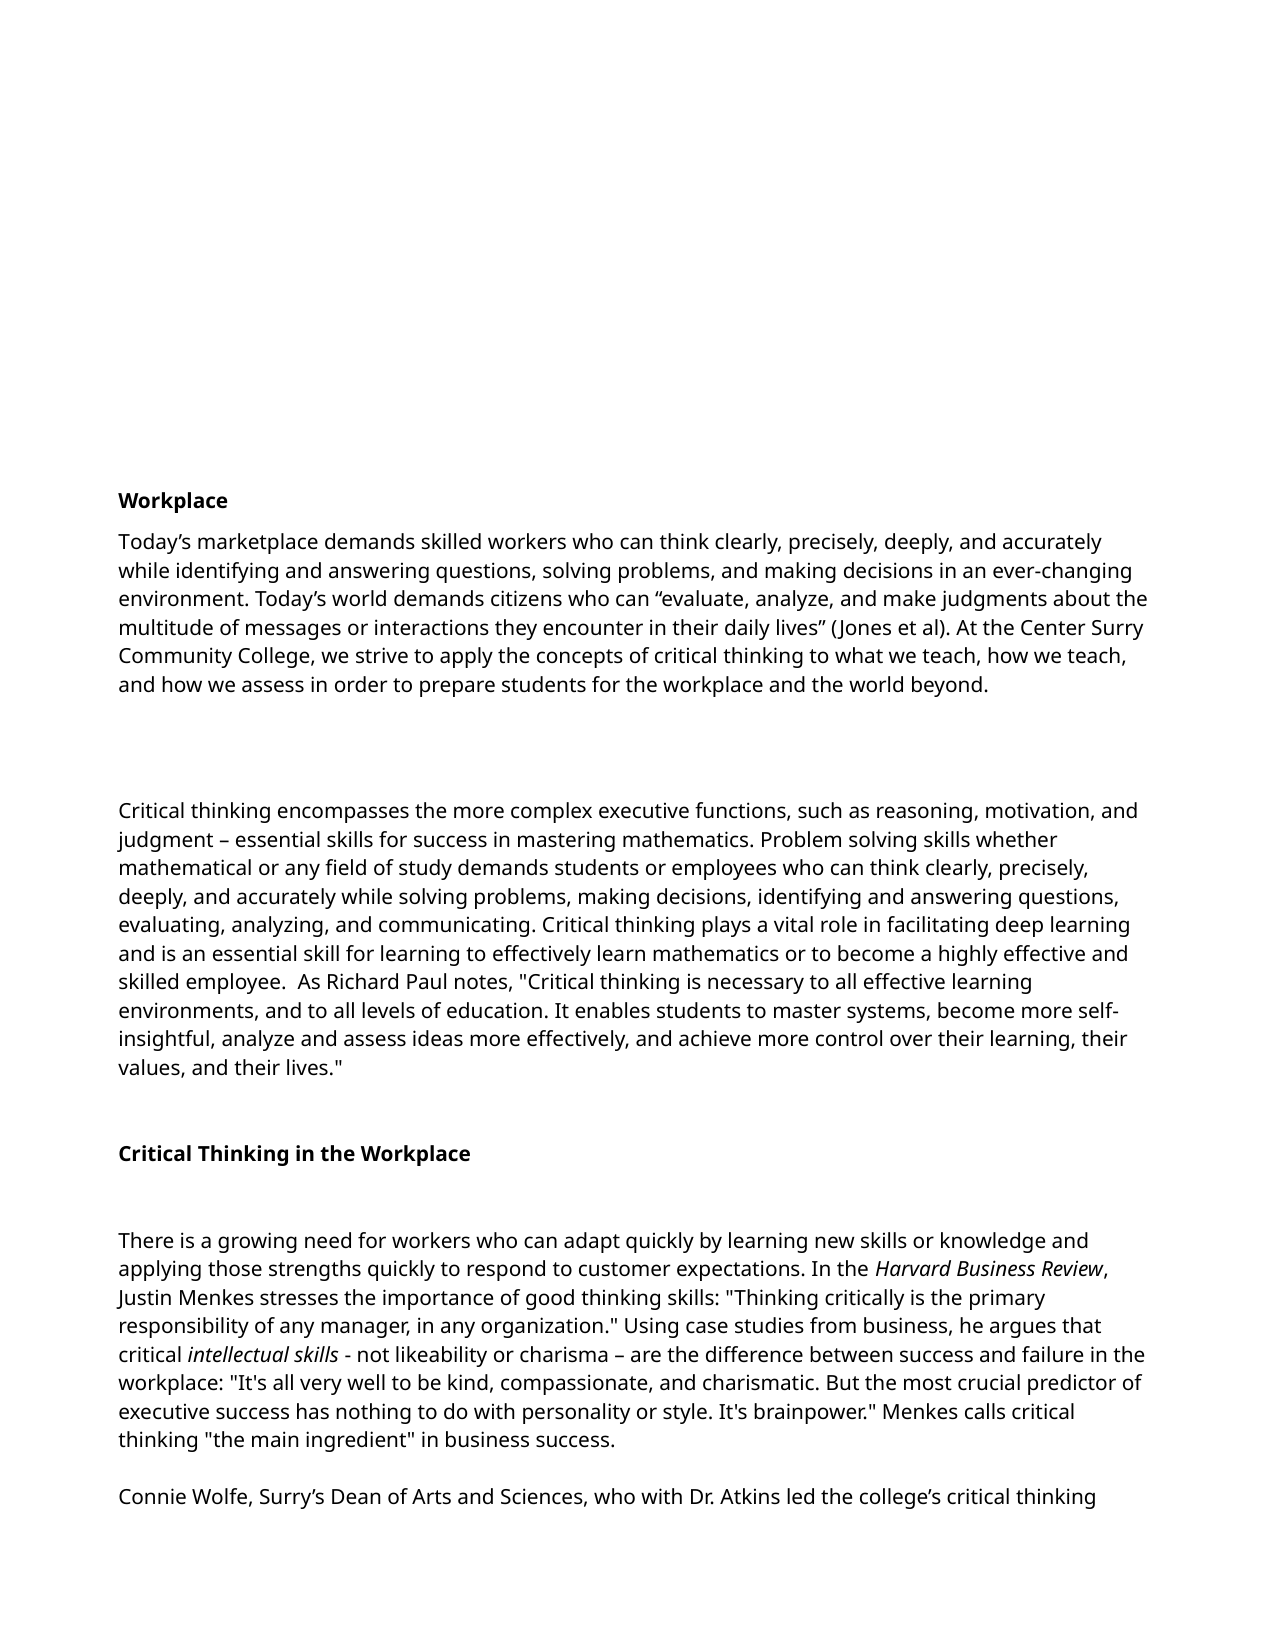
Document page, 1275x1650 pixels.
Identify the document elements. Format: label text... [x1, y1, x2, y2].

text Critical thinking encompasses the more complex executive functions, such as reasoning, motivation, and judgment – essential skills for success in mastering mathematics. Problem solving skills whether mathematical or any field of study demands students or employees who can think clearly, precisely, deeply, and accurately while solving problems, making decisions, identifying and answering questions, evaluating, analyzing, and communicating. Critical thinking plays a vital role in facilitating deep learning and is an essential skill for learning to effectively learn mathematics or to become a highly effective and skilled employee. As Richard Paul notes, "Critical thinking is necessary to all effective learning environments, and to all levels of education. It enables students to master systems, become more self-insightful, analyze and assess ideas more effectively, and achieve more control over their learning, their values, and their lives." [118, 797, 1157, 1081]
text There is a growing need for workers who can adapt quickly by learning new skills or knowledge and applying those strengths quickly to respond to customer expectations. In the Harvard Business Review, Justin Menkes stresses the importance of good thinking skills: "Thinking critically is the primary responsibility of any manager, in any organization." Using case studies from business, he argues that critical intellectual skills - not likeability or charisma – are the difference between success and failure in the workplace: "It's all very well to be kind, compassionate, and charismatic. But the most crucial predictor of executive success has nothing to do with personality or style. It's brainpower." Menkes calls critical thinking "the main ingredient" in business success. Connie Wolfe, Surry’s Dean of Arts and Sciences, who with Dr. Atkins led the college’s critical thinking [118, 1226, 1157, 1511]
text Workplace [118, 487, 1157, 515]
text Today’s marketplace demands skilled workers who can think clearly, precisely, deeply, and accurately while identifying and answering questions, solving problems, and making decisions in an ever-changing environment. Today’s world demands citizens who can “evaluate, analyze, and make judgments about the multitude of messages or interactions they encounter in their daily lives” (Jones et al). At the Center Surry Community College, we strive to apply the concepts of critical thinking to what we teach, how we teach, and how we assess in order to prepare students for the workplace and the world beyond. [118, 527, 1157, 698]
text Critical Thinking in the Workplace [118, 1139, 1157, 1168]
